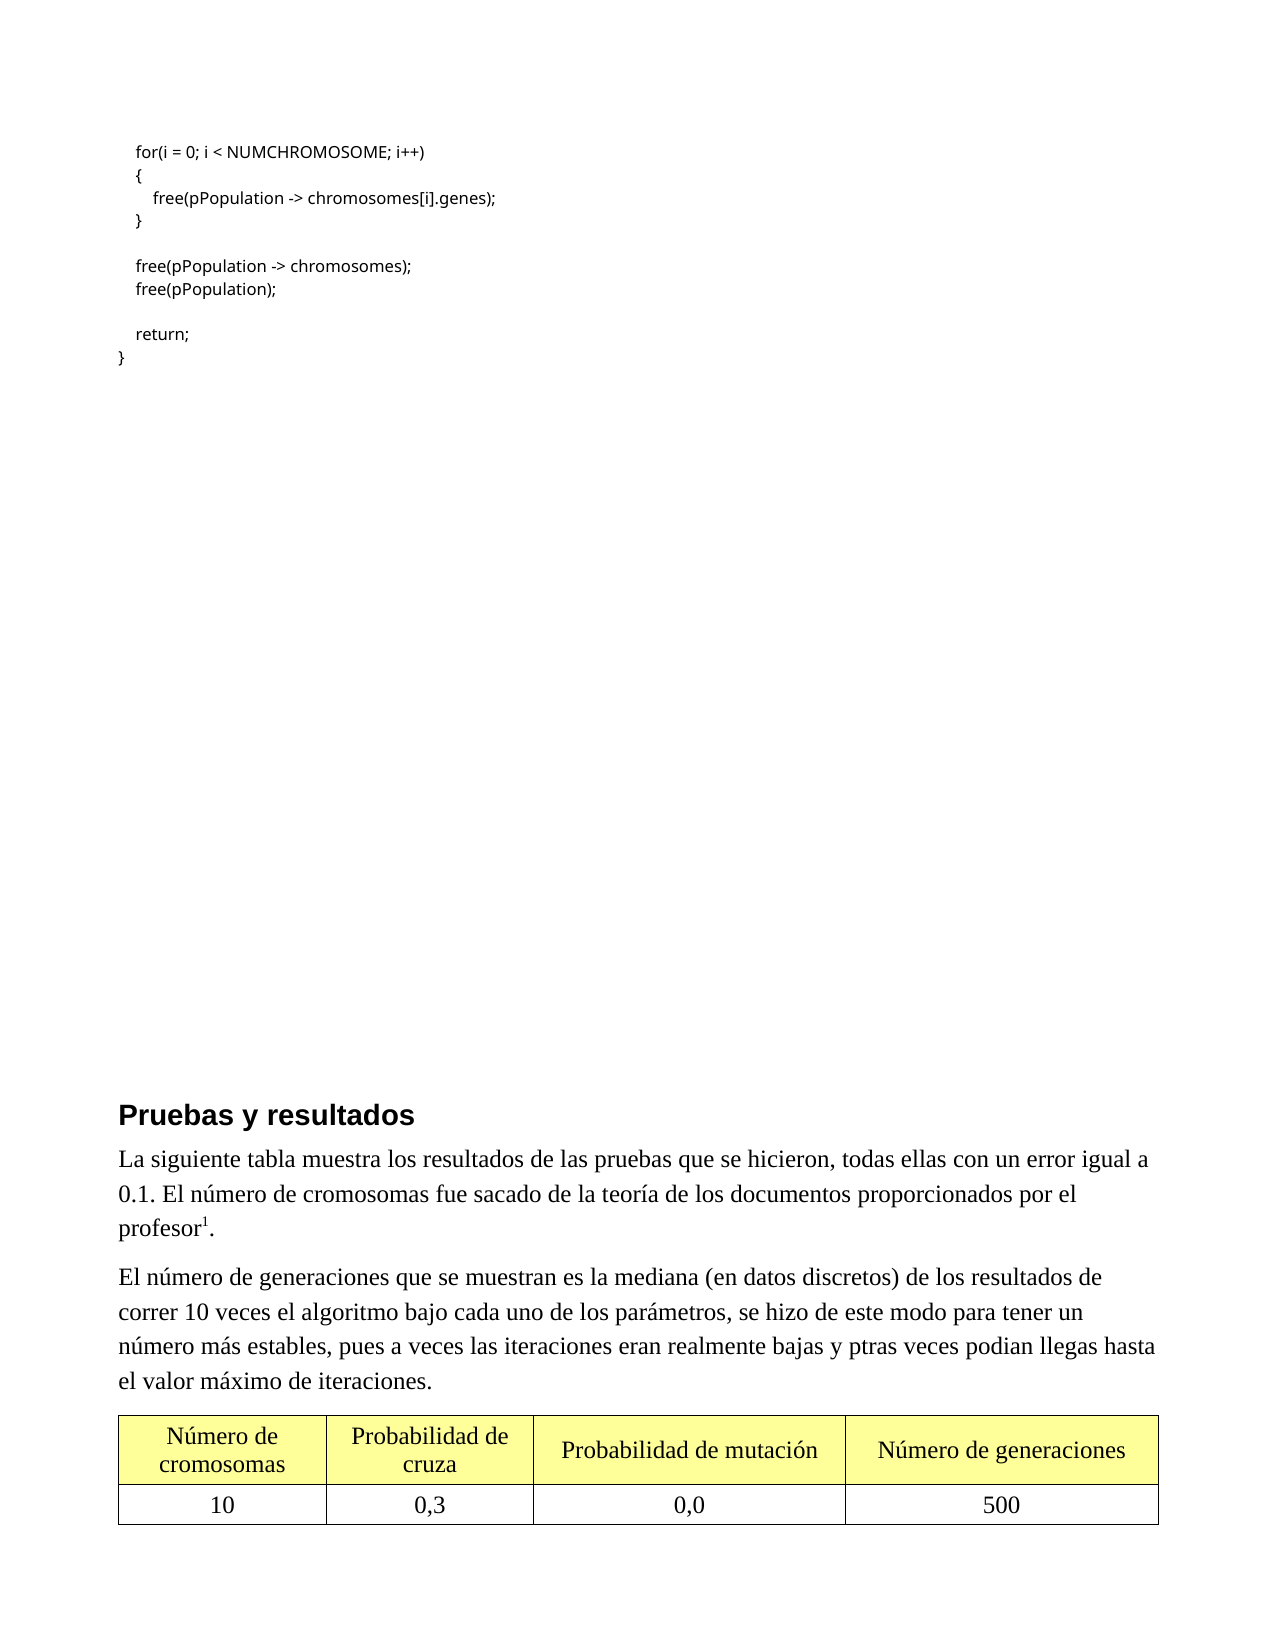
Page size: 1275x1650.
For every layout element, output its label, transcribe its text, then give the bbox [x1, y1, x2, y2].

subtitle Pruebas y resultados [118, 1098, 1157, 1132]
text El número de generaciones que se muestran es la mediana (en datos discretos) de los resultados de correr 10 veces el algoritmo bajo cada uno de los parámetros, se hizo de este modo para tener un número más estables, pues a veces las iteraciones eran realmente bajas y ptras veces podian llegas hasta el valor máximo de iteraciones. [118, 1262, 1157, 1394]
table_cell 0,3 [327, 1485, 533, 1524]
text free(pPopulation); [118, 277, 1157, 300]
text for(i = 0; i < NUMCHROMOSOME; i++) [118, 141, 1157, 163]
text return; [118, 322, 1157, 345]
text free(pPopulation -> chromosomes); [118, 254, 1157, 277]
table_cell 10 [119, 1485, 326, 1524]
text free(pPopulation -> chromosomes[i].genes); [118, 186, 1157, 209]
text } [118, 345, 1157, 368]
text { [118, 163, 1157, 186]
table_header Probabilidad de mutación [534, 1416, 845, 1484]
table_cell 500 [846, 1485, 1158, 1524]
table_header Número de generaciones [846, 1416, 1158, 1484]
table_header Número de cromosomas [119, 1416, 326, 1484]
text La siguiente tabla muestra los resultados de las pruebas que se hicieron, todas ellas con un error igual a 0.1. El número de cromosomas fue sacado de la teoría de los documentos proporcionados por el profesor1. [118, 1144, 1157, 1242]
text } [118, 209, 1157, 232]
table_cell 0,0 [534, 1485, 845, 1524]
table_header Probabilidad de cruza [327, 1416, 533, 1484]
